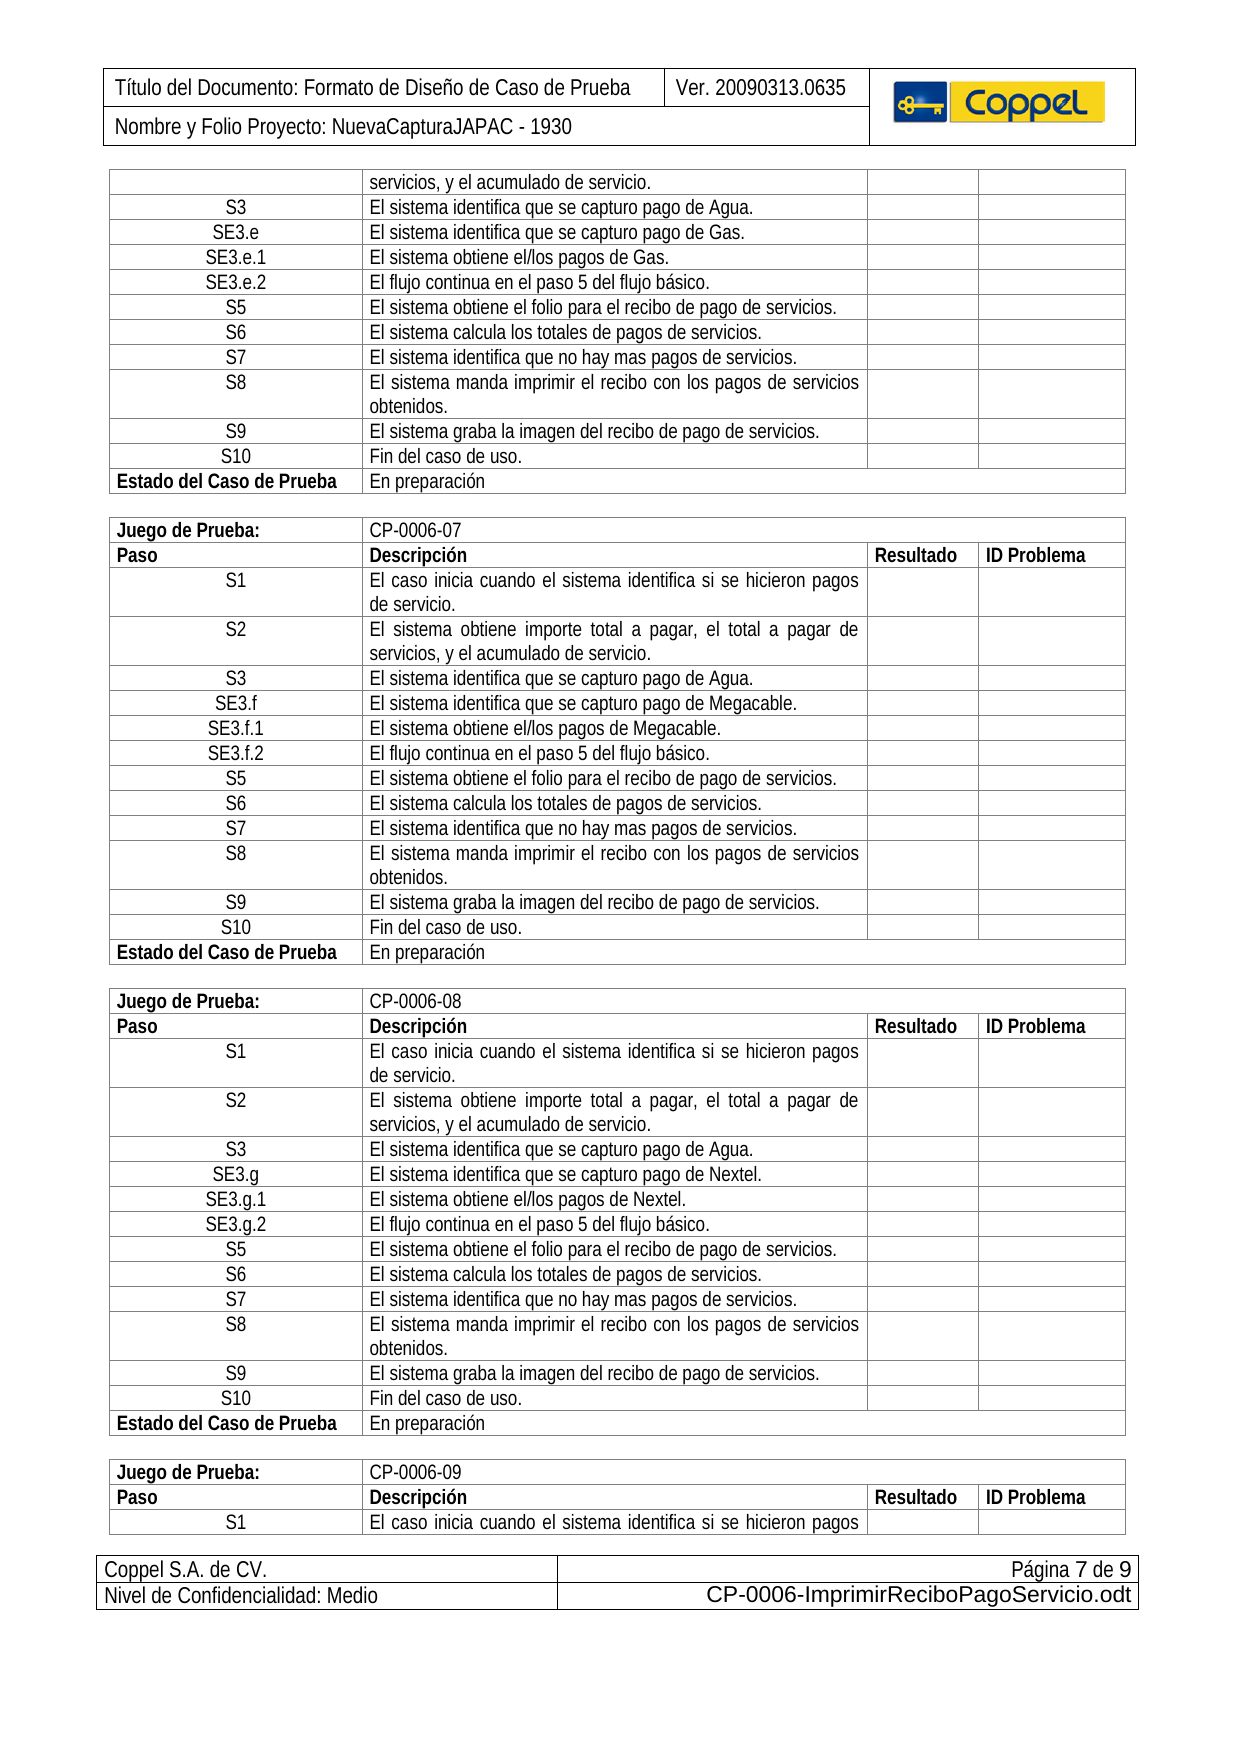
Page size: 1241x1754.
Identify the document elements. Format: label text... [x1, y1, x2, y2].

table_cell [979, 716, 1125, 740]
table_cell S10 [110, 444, 362, 468]
table_cell [868, 1212, 978, 1236]
table_cell Resultado [868, 543, 978, 567]
table_cell [868, 741, 978, 765]
table_cell S2 [110, 1088, 362, 1136]
table_cell [979, 617, 1125, 665]
table_header CP-0006-08 [363, 989, 1125, 1013]
table_cell [868, 370, 978, 418]
table_cell SE3.f [110, 691, 362, 715]
table_cell [979, 741, 1125, 765]
table_cell S9 [110, 419, 362, 443]
table_cell El sistema identifica que se capturo pago de Nextel. [363, 1162, 867, 1186]
table_cell El sistema graba la imagen del recibo de pago de servicios. [363, 890, 867, 914]
table_cell Descripción [363, 543, 867, 567]
table_cell S8 [110, 841, 362, 889]
table_cell [868, 170, 978, 194]
table_cell [868, 195, 978, 219]
table_cell Paso [110, 1485, 362, 1509]
table_cell S7 [110, 1287, 362, 1311]
table_cell [868, 1162, 978, 1186]
table_cell [979, 370, 1125, 418]
table_cell [979, 841, 1125, 889]
table_cell [979, 1262, 1125, 1286]
table_cell El caso inicia cuando el sistema identifica si se hicieron pagos [363, 1510, 867, 1534]
table_cell SE3.f.1 [110, 716, 362, 740]
table_cell [868, 568, 978, 616]
table_cell S8 [110, 370, 362, 418]
table_cell [868, 345, 978, 369]
table_cell El sistema obtiene el folio para el recibo de pago de servicios. [363, 766, 867, 790]
table_cell Fin del caso de uso. [363, 915, 867, 939]
table_cell [979, 766, 1125, 790]
table_cell Estado del Caso de Prueba [110, 940, 362, 964]
table_cell [979, 295, 1125, 319]
table_cell El sistema calcula los totales de pagos de servicios. [363, 1262, 867, 1286]
table_cell [979, 170, 1125, 194]
table_cell El sistema manda imprimir el recibo con los pagos de servicios obtenidos. [363, 370, 867, 418]
table_cell [979, 1312, 1125, 1360]
table_cell [979, 1137, 1125, 1161]
table_cell Resultado [868, 1014, 978, 1038]
table_cell El sistema identifica que se capturo pago de Agua. [363, 195, 867, 219]
table_header CP-0006-09 [363, 1460, 1125, 1484]
table_cell [979, 791, 1125, 815]
table_cell [868, 791, 978, 815]
table_cell [868, 1361, 978, 1385]
table_cell SE3.g [110, 1162, 362, 1186]
table_cell [868, 816, 978, 840]
table_cell [979, 345, 1125, 369]
table_cell [979, 1386, 1125, 1410]
table_cell El sistema obtiene el folio para el recibo de pago de servicios. [363, 295, 867, 319]
table_cell El flujo continua en el paso 5 del flujo básico. [363, 741, 867, 765]
table_cell En preparación [363, 940, 1125, 964]
table_cell El caso inicia cuando el sistema identifica si se hicieron pagos de servicio. [363, 1039, 867, 1087]
table_cell [979, 1510, 1125, 1534]
table_cell S5 [110, 295, 362, 319]
table_cell El caso inicia cuando el sistema identifica si se hicieron pagos de servicio. [363, 568, 867, 616]
table_cell [868, 320, 978, 344]
table_cell Resultado [868, 1485, 978, 1509]
table_cell S9 [110, 890, 362, 914]
table_cell El sistema identifica que no hay mas pagos de servicios. [363, 345, 867, 369]
table_cell Paso [110, 543, 362, 567]
table_cell El sistema identifica que se capturo pago de Agua. [363, 1137, 867, 1161]
table_cell Descripción [363, 1014, 867, 1038]
table_cell [868, 1510, 978, 1534]
table_cell SE3.g.1 [110, 1187, 362, 1211]
table_cell El sistema identifica que se capturo pago de Megacable. [363, 691, 867, 715]
table_cell El sistema obtiene el/los pagos de Gas. [363, 245, 867, 269]
table_cell S3 [110, 195, 362, 219]
table_cell [979, 890, 1125, 914]
table_cell [979, 1361, 1125, 1385]
table_cell ID Problema [979, 543, 1125, 567]
table_cell [868, 1287, 978, 1311]
table_cell [868, 1187, 978, 1211]
table_cell El flujo continua en el paso 5 del flujo básico. [363, 270, 867, 294]
table_cell S5 [110, 766, 362, 790]
table_cell S10 [110, 915, 362, 939]
table_header CP-0006-07 [363, 518, 1125, 542]
table_cell [868, 691, 978, 715]
table_cell SE3.e.1 [110, 245, 362, 269]
table_cell [868, 890, 978, 914]
table_cell S1 [110, 568, 362, 616]
table_cell S2 [110, 617, 362, 665]
table_cell [979, 1287, 1125, 1311]
table_cell SE3.e [110, 220, 362, 244]
table_cell [979, 915, 1125, 939]
table_cell En preparación [363, 1411, 1125, 1435]
table_cell [979, 816, 1125, 840]
table_cell [868, 617, 978, 665]
table_cell El sistema calcula los totales de pagos de servicios. [363, 320, 867, 344]
table_cell [868, 1262, 978, 1286]
table_cell El sistema obtiene el folio para el recibo de pago de servicios. [363, 1237, 867, 1261]
table_cell SE3.f.2 [110, 741, 362, 765]
table_cell El sistema manda imprimir el recibo con los pagos de servicios obtenidos. [363, 841, 867, 889]
table_cell [979, 419, 1125, 443]
table_cell ID Problema [979, 1014, 1125, 1038]
table_cell El sistema identifica que se capturo pago de Gas. [363, 220, 867, 244]
table_cell [868, 1039, 978, 1087]
table_cell [979, 691, 1125, 715]
table_cell SE3.e.2 [110, 270, 362, 294]
table_cell [868, 841, 978, 889]
table_cell S1 [110, 1510, 362, 1534]
table_cell [868, 419, 978, 443]
table_cell El sistema obtiene el/los pagos de Nextel. [363, 1187, 867, 1211]
table_cell [868, 1137, 978, 1161]
table_cell [979, 1237, 1125, 1261]
table_header Juego de Prueba: [110, 1460, 362, 1484]
table_cell El sistema manda imprimir el recibo con los pagos de servicios obtenidos. [363, 1312, 867, 1360]
table_cell El sistema graba la imagen del recibo de pago de servicios. [363, 419, 867, 443]
table_cell SE3.g.2 [110, 1212, 362, 1236]
table_cell S3 [110, 1137, 362, 1161]
table_header Juego de Prueba: [110, 518, 362, 542]
table_cell [979, 320, 1125, 344]
table_cell El sistema identifica que se capturo pago de Agua. [363, 666, 867, 690]
table_cell Fin del caso de uso. [363, 444, 867, 468]
table_cell S5 [110, 1237, 362, 1261]
table_cell [868, 1386, 978, 1410]
table_cell S9 [110, 1361, 362, 1385]
table_cell [979, 1187, 1125, 1211]
table_cell [868, 245, 978, 269]
table_cell S7 [110, 345, 362, 369]
table_cell El sistema obtiene el/los pagos de Megacable. [363, 716, 867, 740]
table_cell [979, 666, 1125, 690]
table_cell S6 [110, 791, 362, 815]
table_cell El flujo continua en el paso 5 del flujo básico. [363, 1212, 867, 1236]
table_cell [979, 1088, 1125, 1136]
table_cell El sistema calcula los totales de pagos de servicios. [363, 791, 867, 815]
table_cell S10 [110, 1386, 362, 1410]
table_cell servicios, y el acumulado de servicio. [363, 170, 867, 194]
table_cell [868, 915, 978, 939]
table_cell Paso [110, 1014, 362, 1038]
table_cell [979, 444, 1125, 468]
table_cell [868, 666, 978, 690]
table_cell Fin del caso de uso. [363, 1386, 867, 1410]
table_cell [868, 220, 978, 244]
table_cell [979, 220, 1125, 244]
table_cell El sistema identifica que no hay mas pagos de servicios. [363, 816, 867, 840]
table_cell [868, 1237, 978, 1261]
table_cell El sistema obtiene importe total a pagar, el total a pagar de servicios, y el acumulado de servicio. [363, 617, 867, 665]
table_header Juego de Prueba: [110, 989, 362, 1013]
table_cell S7 [110, 816, 362, 840]
table_cell S6 [110, 1262, 362, 1286]
table_cell Estado del Caso de Prueba [110, 1411, 362, 1435]
table_cell [868, 444, 978, 468]
table_cell S1 [110, 1039, 362, 1087]
table_cell [868, 1088, 978, 1136]
table_cell [979, 1212, 1125, 1236]
table_cell [979, 245, 1125, 269]
table_cell [110, 170, 362, 194]
table_cell [868, 295, 978, 319]
table_cell [979, 1039, 1125, 1087]
table_cell [979, 195, 1125, 219]
table_cell S3 [110, 666, 362, 690]
table_cell Estado del Caso de Prueba [110, 469, 362, 493]
table_cell S6 [110, 320, 362, 344]
table_cell [979, 270, 1125, 294]
table_cell [868, 716, 978, 740]
table_cell Descripción [363, 1485, 867, 1509]
table_cell En preparación [363, 469, 1125, 493]
table_cell ID Problema [979, 1485, 1125, 1509]
table_cell [868, 1312, 978, 1360]
table_cell El sistema graba la imagen del recibo de pago de servicios. [363, 1361, 867, 1385]
table_cell [868, 766, 978, 790]
table_cell El sistema identifica que no hay mas pagos de servicios. [363, 1287, 867, 1311]
table_cell El sistema obtiene importe total a pagar, el total a pagar de servicios, y el acumulado de servicio. [363, 1088, 867, 1136]
table_cell S8 [110, 1312, 362, 1360]
table_cell [979, 568, 1125, 616]
table_cell [979, 1162, 1125, 1186]
table_cell [868, 270, 978, 294]
